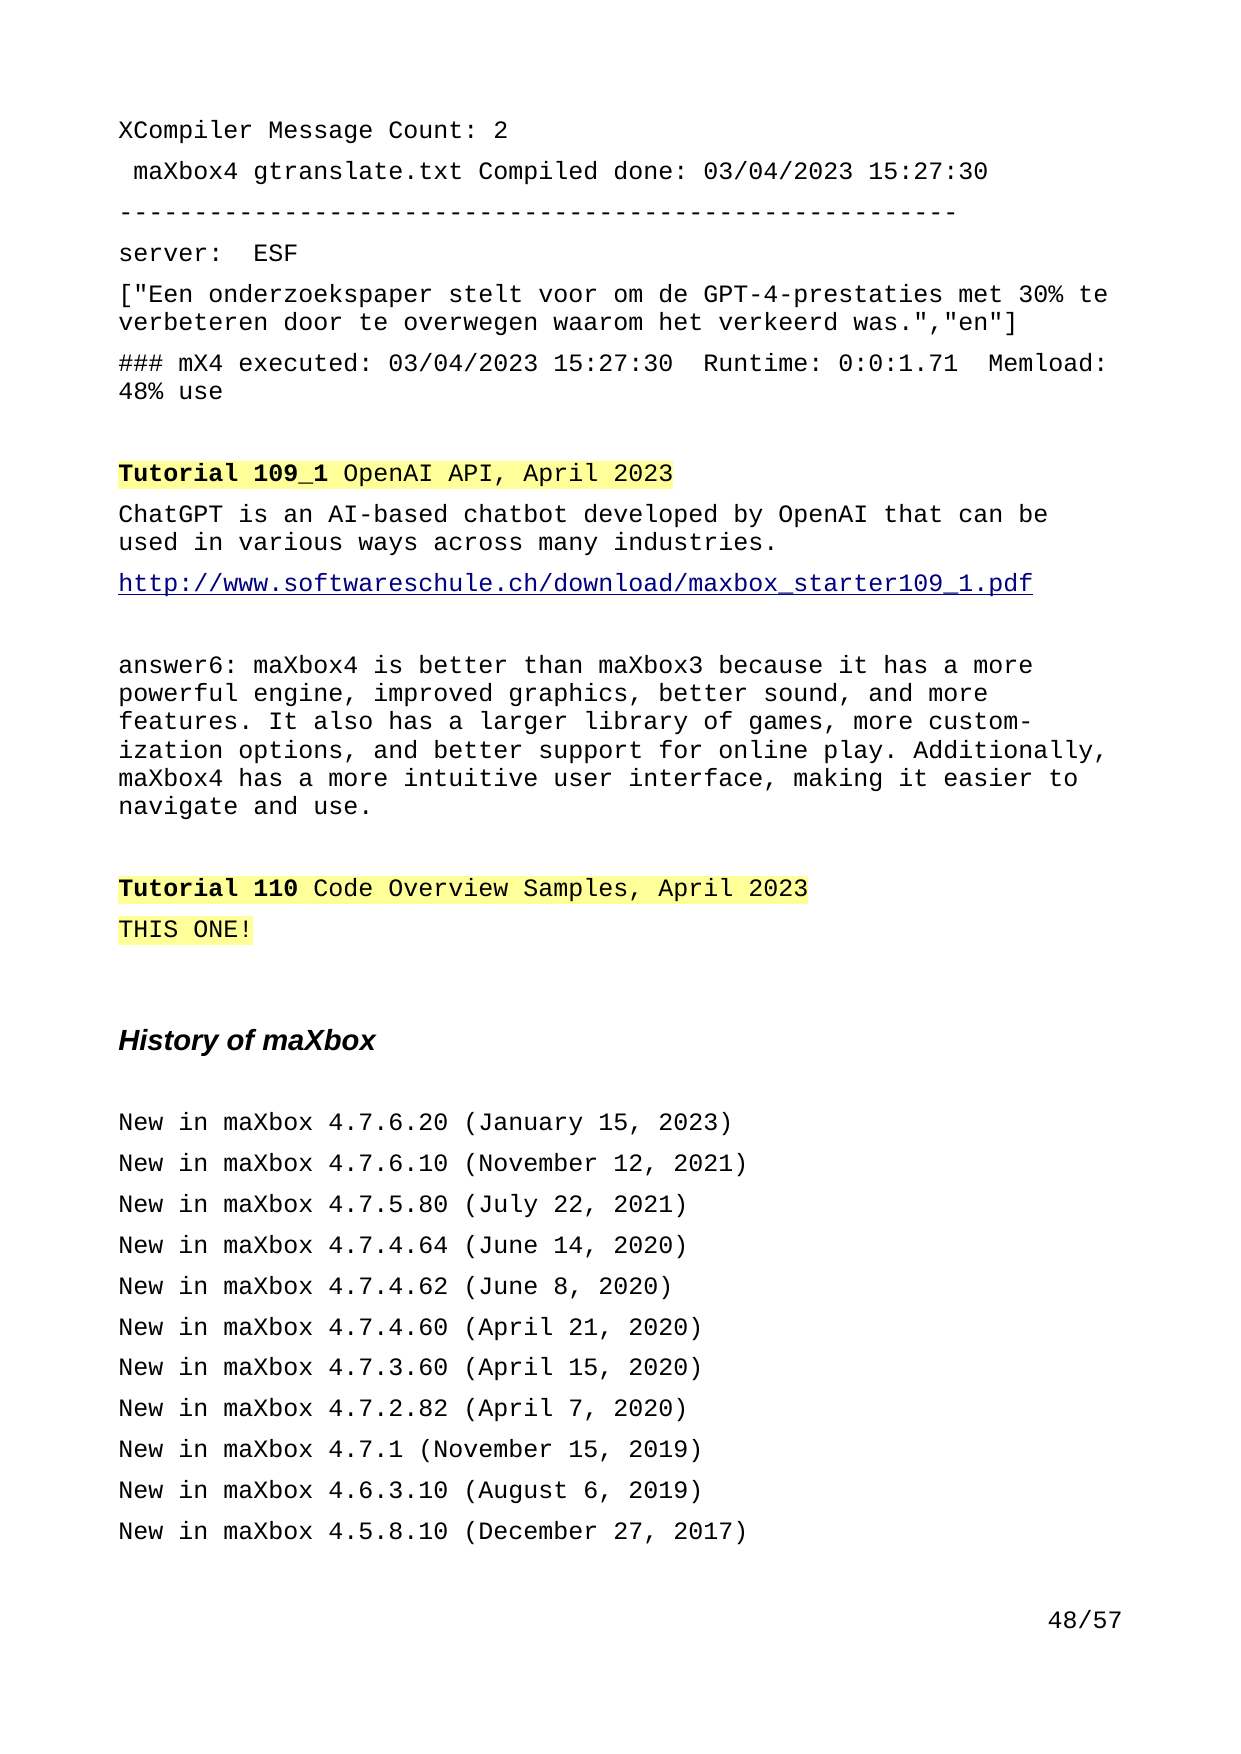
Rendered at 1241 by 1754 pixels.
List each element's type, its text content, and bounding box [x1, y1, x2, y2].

text Tutorial 109_1 OpenAI API, April 2023 [118, 461, 1122, 489]
text http://www.softwareschule.ch/download/maxbox_starter109_1.pdf [118, 571, 1122, 599]
text New in maXbox 4.7.4.64 (June 14, 2020) [118, 1232, 1122, 1261]
text XCompiler Message Count: 2 [118, 118, 1122, 146]
text New in maXbox 4.7.6.20 (January 15, 2023) [118, 1110, 1122, 1138]
text answer6: maXbox4 is better than maXbox3 because it has a more powerful engine, improved graphics, better sound, and more features. It also has a larger library of games, more custom-ization options, and better support for online play. Additionally, maXbox4 has a more intuitive user interface, making it easier to navigate and use. [118, 652, 1122, 822]
text Tutorial 110 Code Overview Samples, April 2023 [118, 876, 1122, 904]
subtitle History of maXbox [118, 1023, 1122, 1057]
text New in maXbox 4.7.5.80 (July 22, 2021) [118, 1192, 1122, 1220]
text New in maXbox 4.7.3.60 (April 15, 2020) [118, 1355, 1122, 1383]
text server: ESF [118, 241, 1122, 269]
text New in maXbox 4.7.4.60 (April 21, 2020) [118, 1314, 1122, 1342]
text New in maXbox 4.6.3.10 (August 6, 2019) [118, 1477, 1122, 1506]
text New in maXbox 4.5.8.10 (December 27, 2017) [118, 1518, 1122, 1547]
text ### mX4 executed: 03/04/2023 15:27:30 Runtime: 0:0:1.71 Memload: 48% use [118, 351, 1122, 407]
text New in maXbox 4.7.1 (November 15, 2019) [118, 1437, 1122, 1465]
text New in maXbox 4.7.2.82 (April 7, 2020) [118, 1396, 1122, 1424]
text -------------------------------------------------------- [118, 200, 1122, 228]
text New in maXbox 4.7.4.62 (June 8, 2020) [118, 1273, 1122, 1302]
text THIS ONE! [118, 916, 1122, 945]
text maXbox4 gtranslate.txt Compiled done: 03/04/2023 15:27:30 [118, 159, 1122, 187]
text ChatGPT is an AI-based chatbot developed by OpenAI that can be used in various ways across many industries. [118, 501, 1122, 558]
text New in maXbox 4.7.6.10 (November 12, 2021) [118, 1151, 1122, 1179]
text ["Een onderzoekspaper stelt voor om de GPT-4-prestaties met 30% te verbeteren door te overwegen waarom het verkeerd was.","en"] [118, 281, 1122, 338]
